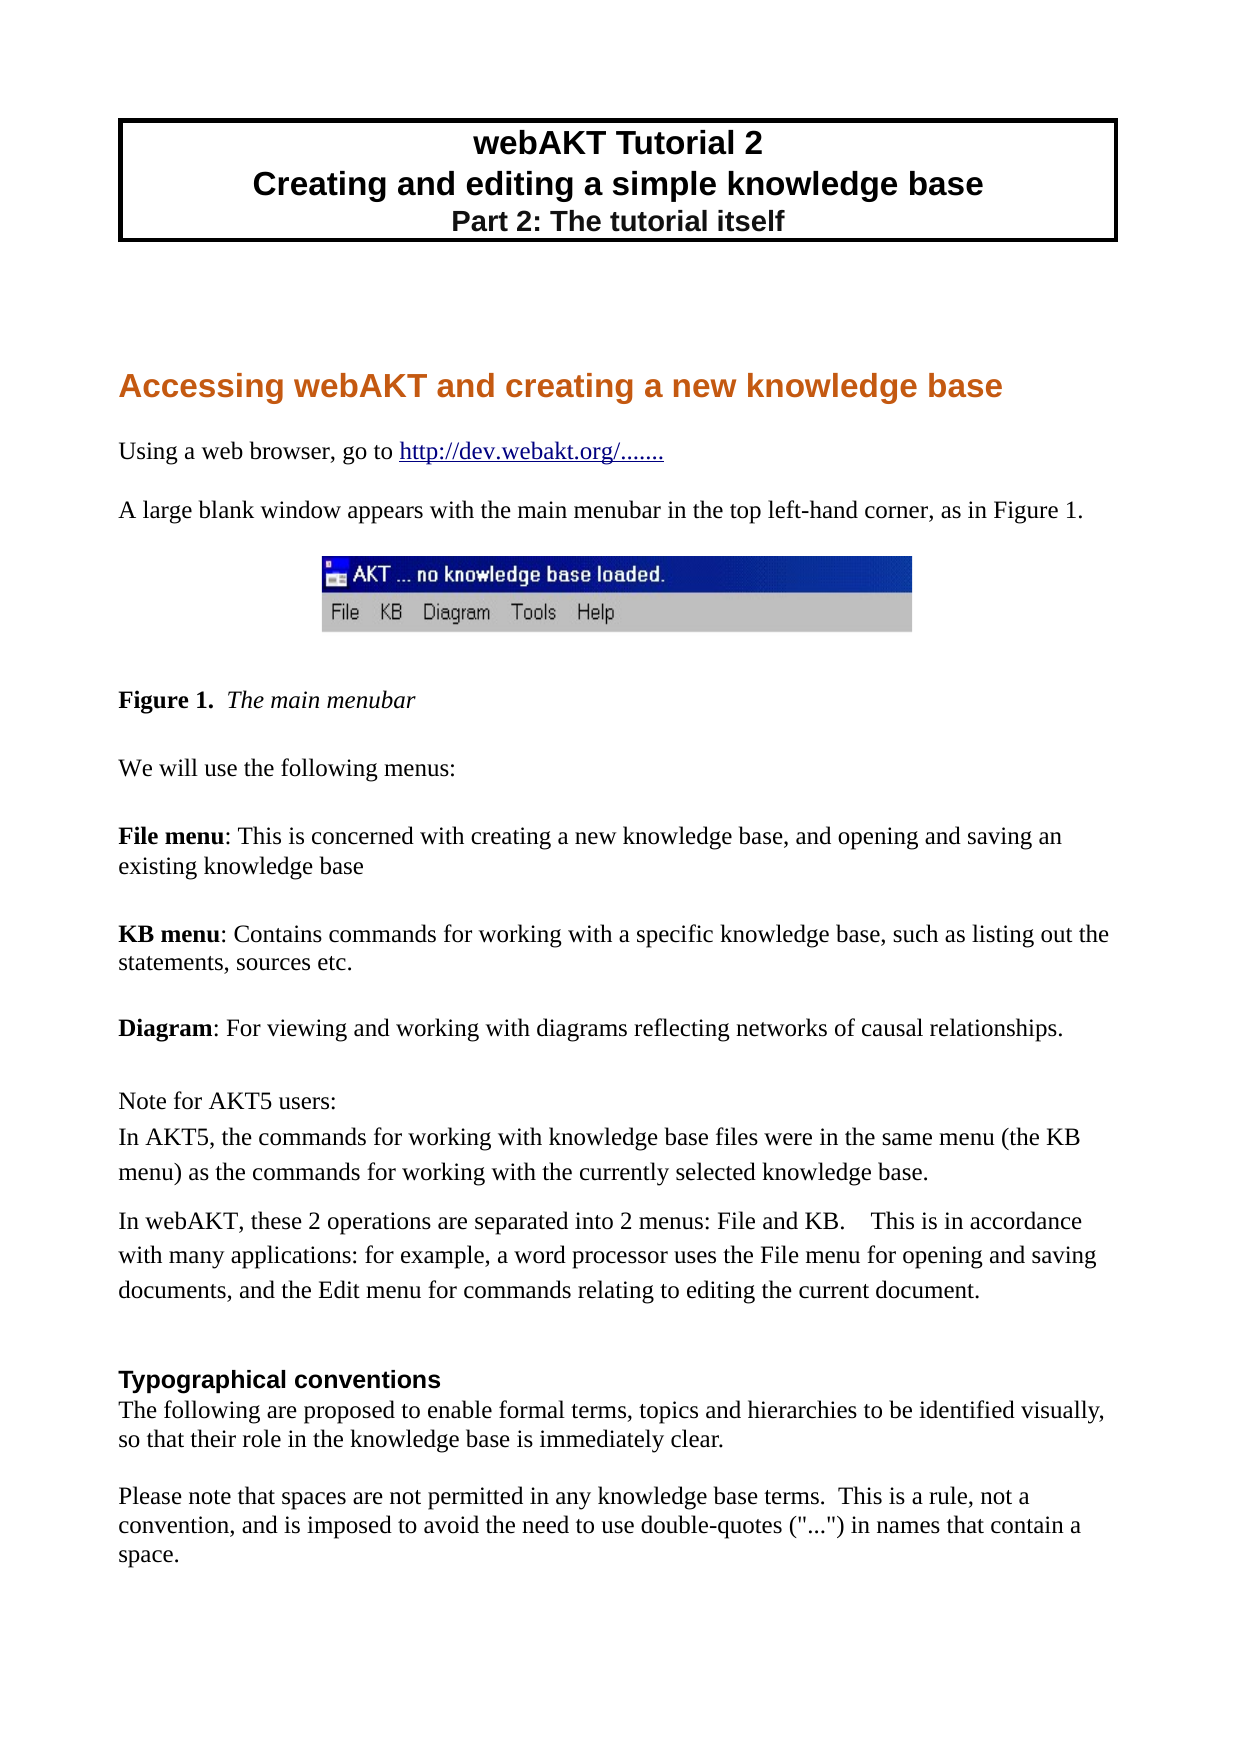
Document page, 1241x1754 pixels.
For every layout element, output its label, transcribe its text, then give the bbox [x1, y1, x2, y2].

picture [321, 556, 913, 648]
text Note for AKT5 users: [118, 1086, 1036, 1114]
text KB menu: Contains commands for working with a specific knowledge base, such as listing out the statements, sources etc. [118, 919, 1122, 1005]
subtitle webAKT Tutorial 2 [123, 123, 1114, 159]
subtitle Accessing webAKT and creating a new knowledge base [118, 366, 1122, 405]
subtitle Typographical conventions [118, 1365, 1122, 1393]
text We will use the following menus: [118, 753, 1122, 782]
text File menu: This is concerned with creating a new knowledge base, and opening and saving an existing knowledge base [118, 821, 1122, 879]
text In AKT5, the commands for working with knowledge base files were in the same menu (the KB menu) as the commands for working with the currently selected knowledge base. [118, 1122, 1122, 1186]
text Diagram: For viewing and working with diagrams reflecting networks of causal relationships. [118, 1013, 1122, 1041]
text Figure 1. The main menubar [118, 686, 1122, 714]
subtitle Creating and editing a simple knowledge base Part 2: The tutorial itself [123, 159, 1114, 238]
text In webAKT, these 2 operations are separated into 2 menus: File and KB. This is in accordance with many applications: for example, a word processor uses the File menu for opening and saving documents, and the Edit menu for commands relating to editing the current document. [118, 1206, 1122, 1304]
text The following are proposed to enable formal terms, topics and hierarchies to be identified visually, so that their role in the knowledge base is immediately clear. [118, 1395, 1122, 1453]
text Please note that spaces are not permitted in any knowledge base terms. This is a rule, not a convention, and is imposed to avoid the need to use double-quotes ("...") in names that contain a space. [118, 1481, 1122, 1568]
text A large blank window appears with the main menubar in the top left-hand corner, as in Figure 1. [118, 495, 1122, 524]
text Using a web browser, go to http://dev.webakt.org/....... [118, 436, 1122, 464]
